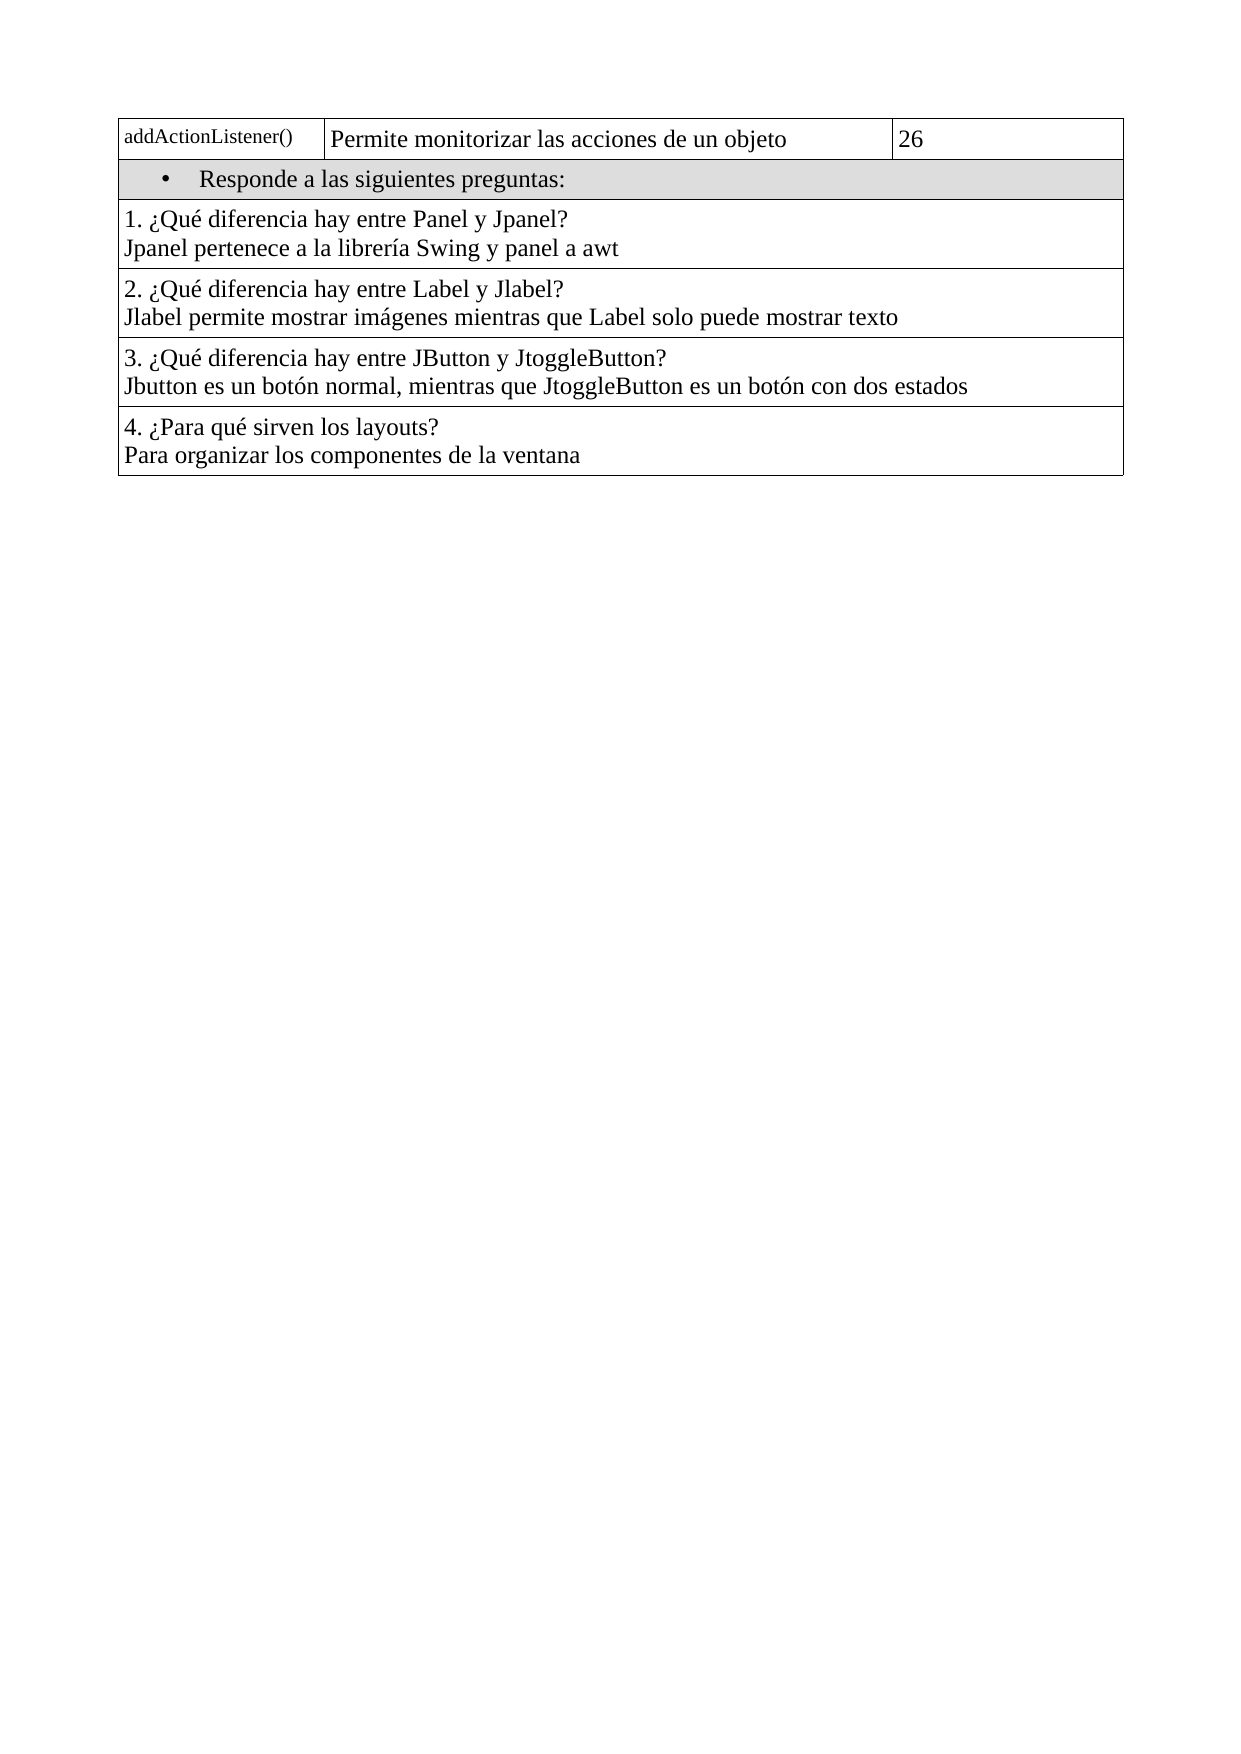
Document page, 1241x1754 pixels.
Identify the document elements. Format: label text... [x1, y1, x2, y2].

table_cell addActionListener() [119, 119, 324, 158]
table_cell 4. ¿Para qué sirven los layouts? Para organizar los componentes de la ventana [119, 407, 1123, 475]
table_cell 2. ¿Qué diferencia hay entre Label y Jlabel? Jlabel permite mostrar imágenes mientras que Label solo puede mostrar texto [119, 269, 1123, 337]
table_cell 26 [893, 119, 1123, 158]
table_cell Responde a las siguientes preguntas: [119, 160, 1123, 199]
table_cell 1. ¿Qué diferencia hay entre Panel y Jpanel? Jpanel pertenece a la librería Swing y panel a awt [119, 200, 1123, 268]
table_cell Permite monitorizar las acciones de un objeto [325, 119, 892, 158]
table_cell 3. ¿Qué diferencia hay entre JButton y JtoggleButton? Jbutton es un botón normal, mientras que JtoggleButton es un botón con dos estados [119, 338, 1123, 406]
